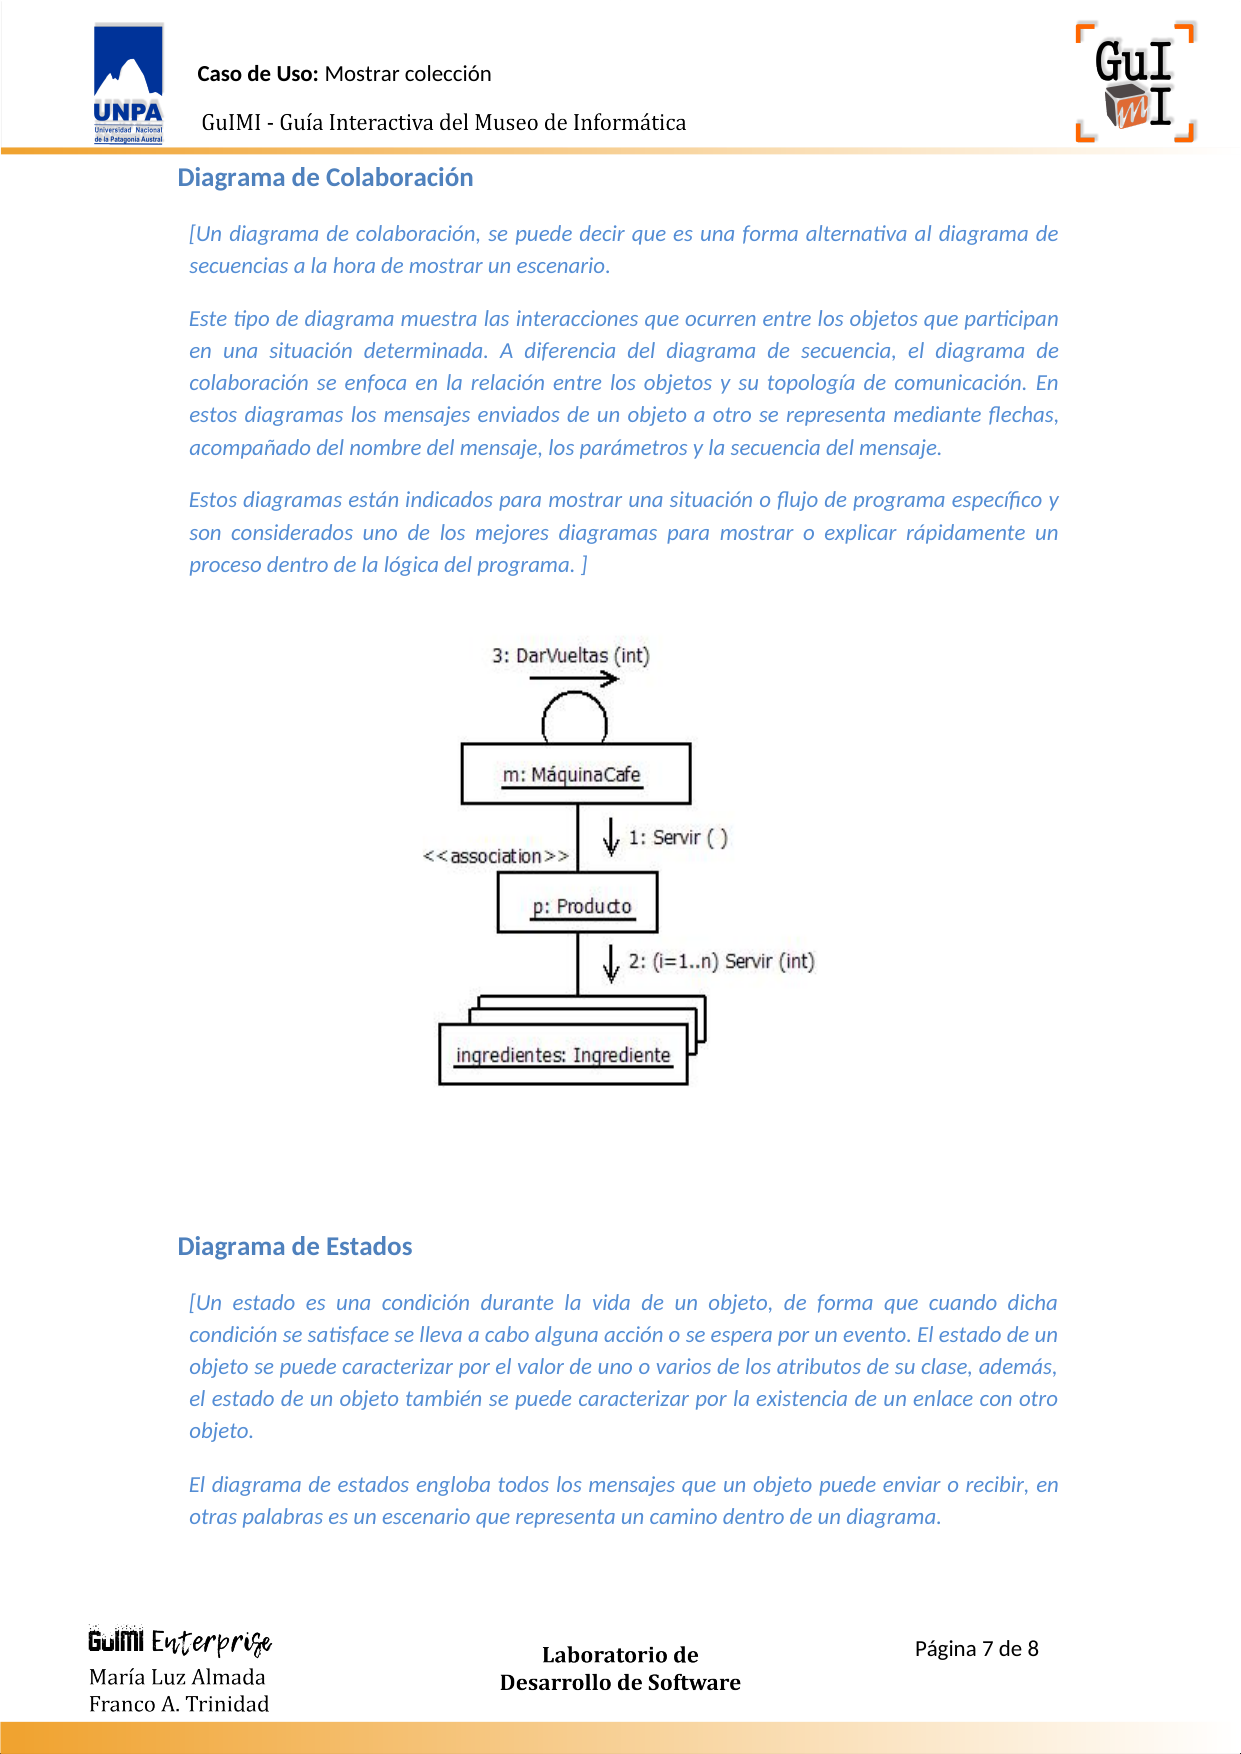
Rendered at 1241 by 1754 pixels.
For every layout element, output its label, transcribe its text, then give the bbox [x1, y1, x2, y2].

text Estos diagramas están indicados para mostrar una situación o flujo de programa específico y son considerados uno de los mejores diagramas para mostrar o explicar rápidamente un proceso dentro de la lógica del programa. ] [188, 486, 1063, 578]
subtitle Diagrama de Colaboración [177, 160, 1063, 193]
text [Un diagrama de colaboración, se puede decir que es una forma alternativa al diagrama de secuencias a la hora de mostrar un escenario. [188, 219, 1063, 279]
text Este tipo de diagrama muestra las interacciones que ocurren entre los objetos que participan en una situación determinada. A diferencia del diagrama de secuencia, el diagrama de colaboración se enfoca en la relación entre los objetos y su topología de comunicación. En estos diagramas los mensajes enviados de un objeto a otro se representa mediante flechas, acompañado del nombre del mensaje, los parámetros y la secuencia del mensaje. [188, 304, 1063, 461]
subtitle Diagrama de Estados [177, 1229, 1063, 1262]
picture [0, 0, 1241, 155]
picture [0, 1613, 1241, 1754]
text [Un estado es una condición durante la vida de un objeto, de forma que cuando dicha condición se satisface se lleva a cabo alguna acción o se espera por un evento. El estado de un objeto se puede caracterizar por el valor de uno o varios de los atributos de su clase, además, el estado de un objeto también se puede caracterizar por la existencia de un enlace con otro objeto. [188, 1288, 1063, 1445]
picture [422, 612, 818, 1089]
text El diagrama de estados engloba todos los mensajes que un objeto puede enviar o recibir, en otras palabras es un escenario que representa un camino dentro de un diagrama. [188, 1470, 1063, 1530]
